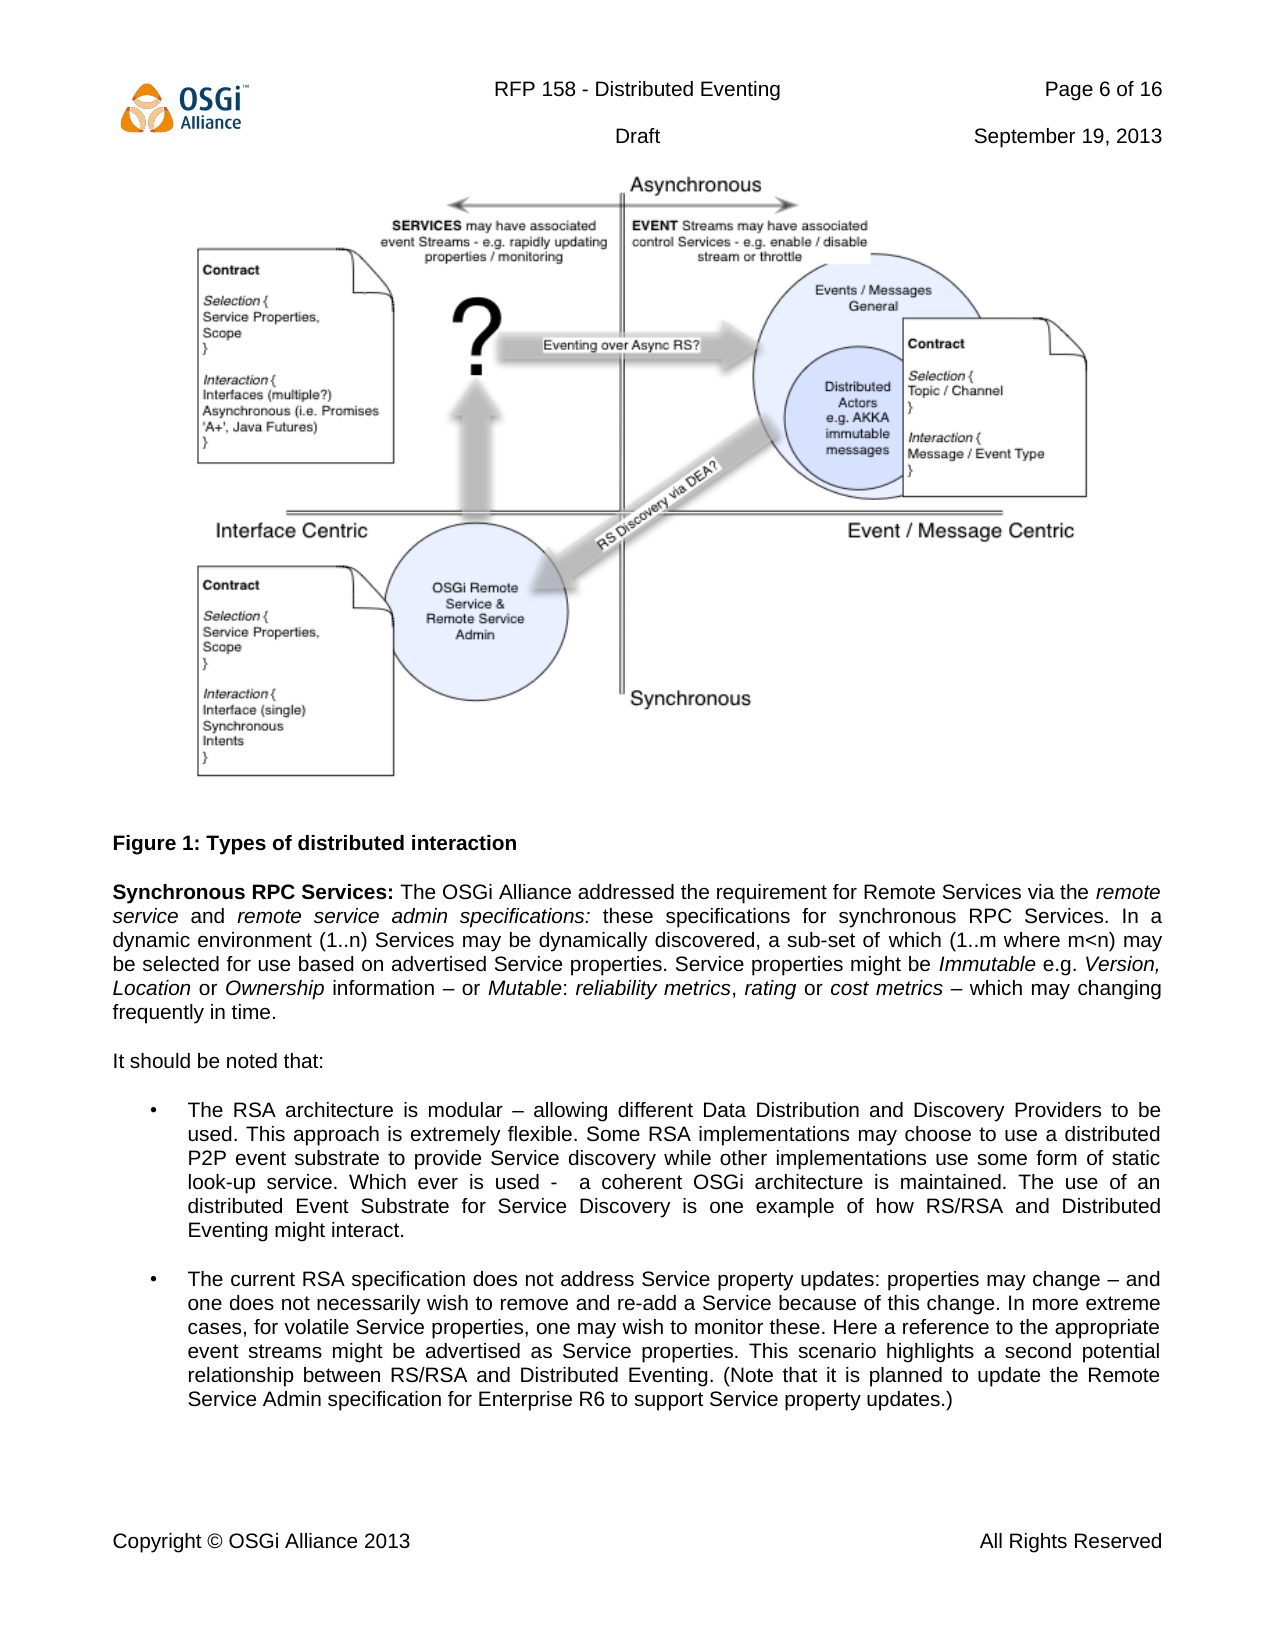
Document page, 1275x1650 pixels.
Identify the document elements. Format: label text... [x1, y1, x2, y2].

picture [113, 76, 257, 140]
list The current RSA specification does not address Service property updates: properties may change – and one does not necessarily wish to remove and re-add a Service because of this change. In more extreme cases, for volatile Service properties, one may wish to monitor these. Here a reference to the appropriate event streams might be advertised as Service properties. This scenario highlights a second potential relationship between RS/RSA and Distributed Eventing. (Note that it is planned to update the Remote Service Admin specification for Enterprise R6 to support Service property updates.) [150, 1267, 1162, 1411]
text Figure 1: Types of distributed interaction [112, 831, 1162, 855]
text It should be noted that: [112, 1049, 1162, 1073]
list The RSA architecture is modular – allowing different Data Distribution and Discovery Providers to be used. This approach is extremely flexible. Some RSA implementations may choose to use a distributed P2P event substrate to provide Service discovery while other implementations use some form of static look-up service. Which ever is used - a coherent OSGi architecture is maintained. The use of an distributed Event Substrate for Service Discovery is one example of how RS/RSA and Distributed Eventing might interact. [150, 1098, 1162, 1242]
text Synchronous RPC Services: The OSGi Alliance addressed the requirement for Remote Services via the remote service and remote service admin specifications: these specifications for synchronous RPC Services. In a dynamic environment (1..n) Services may be dynamically discovered, a sub-set of which (1..m where m<n) may be selected for use based on advertised Service properties. Service properties might be Immutable e.g. Version, Location or Ownership information – or Mutable: reliability metrics, rating or cost metrics – which may changing frequently in time. [112, 880, 1162, 1024]
picture [185, 158, 1090, 783]
